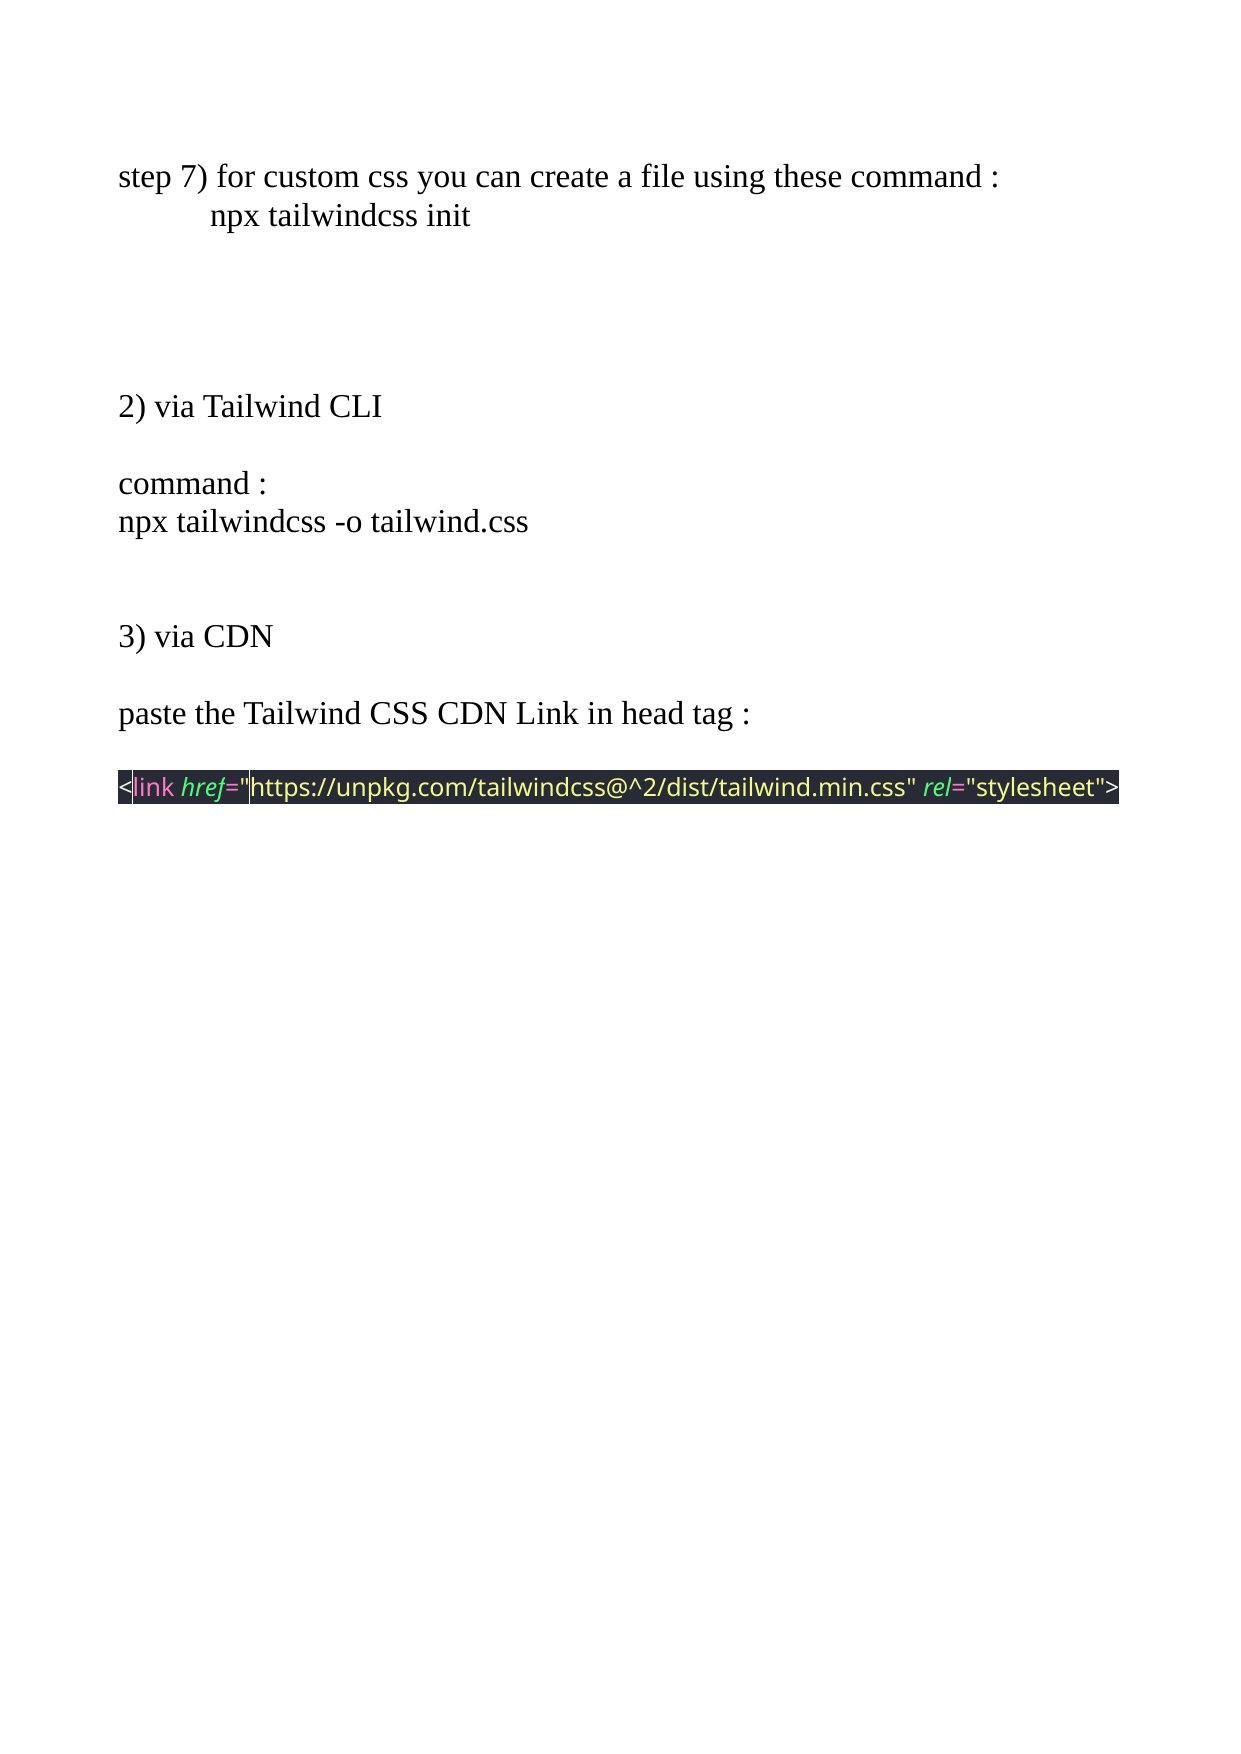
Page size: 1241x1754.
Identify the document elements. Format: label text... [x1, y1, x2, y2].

text step 7) for custom css you can create a file using these command : [118, 156, 1122, 195]
text command : [118, 463, 1122, 501]
text paste the Tailwind CSS CDN Link in head tag : [118, 693, 1122, 731]
text 2) via Tailwind CLI [118, 386, 1122, 425]
text 3) via CDN [118, 616, 1122, 655]
text npx tailwindcss init [118, 195, 1122, 233]
text <link href="https://unpkg.com/tailwindcss@^2/dist/tailwind.min.css" rel="stylesheet"> [118, 770, 1122, 804]
text npx tailwindcss -o tailwind.css [118, 501, 1122, 540]
